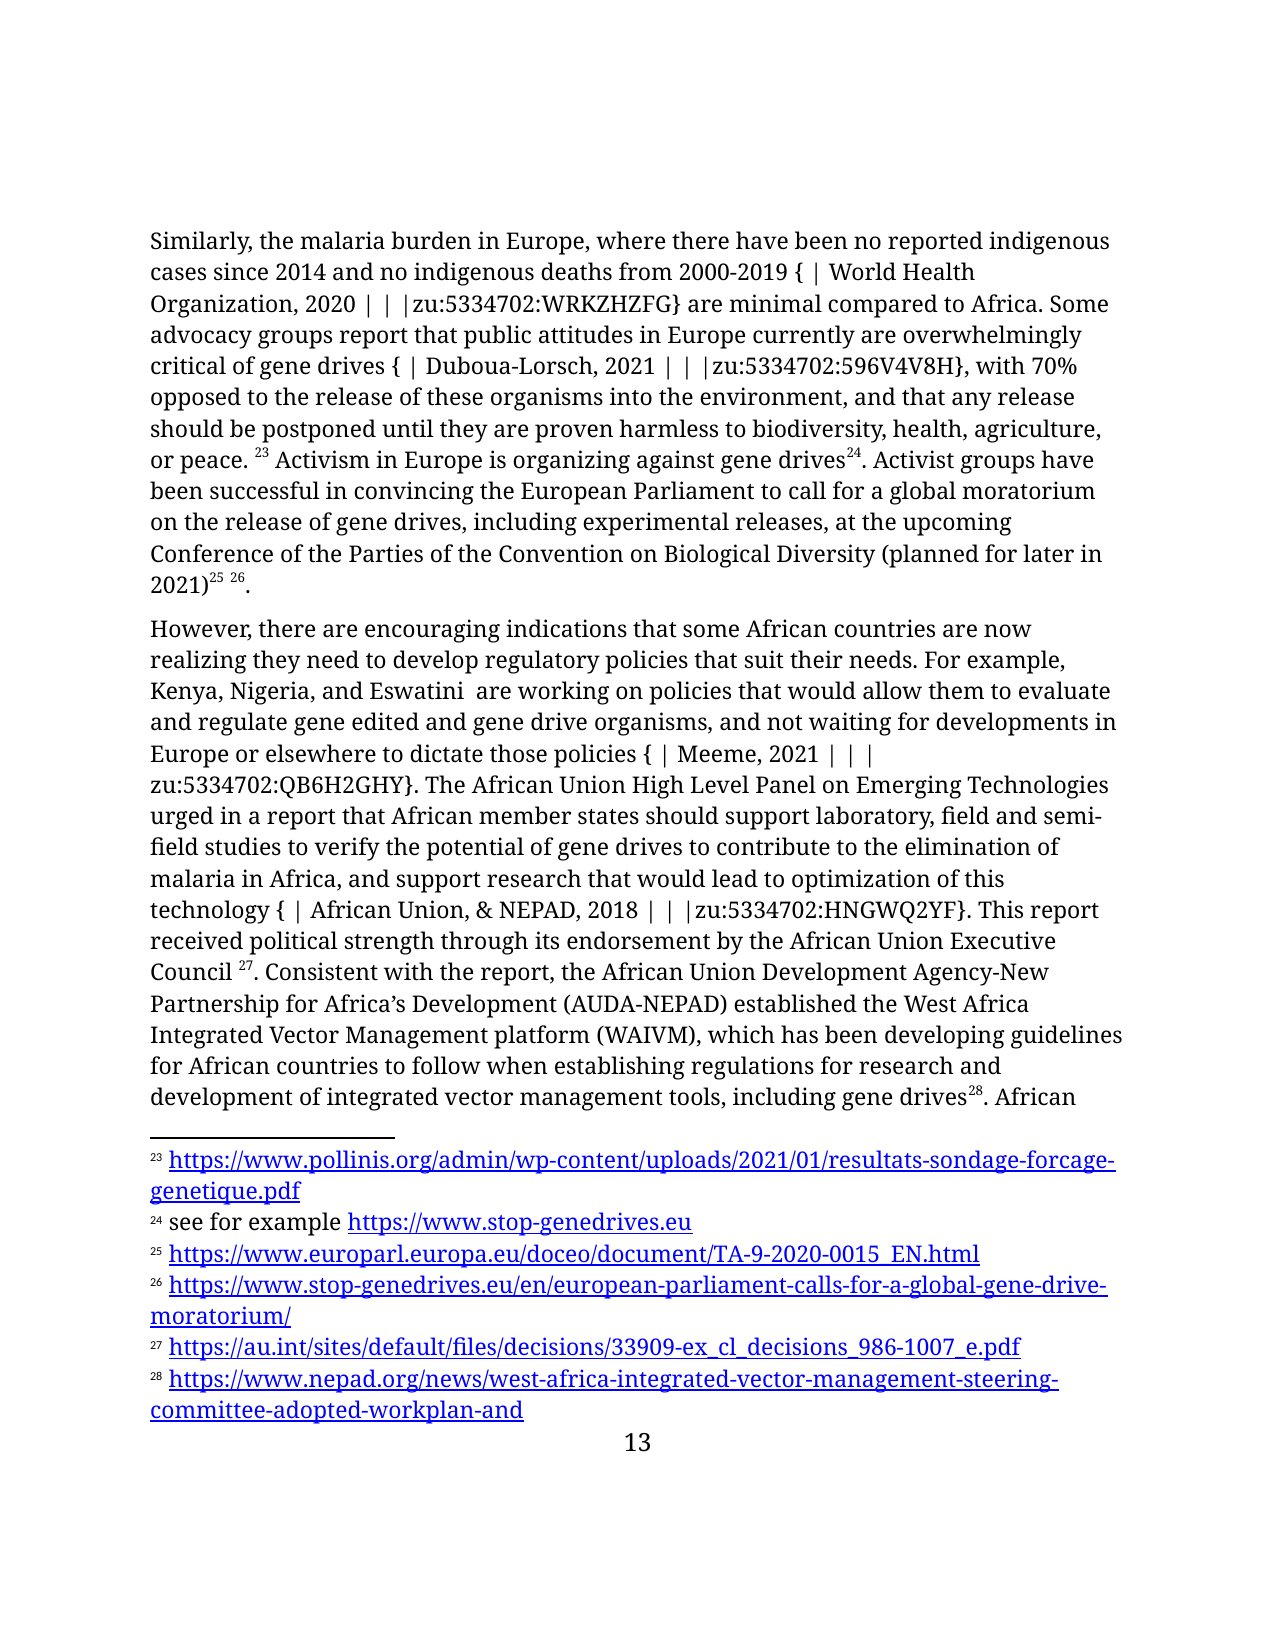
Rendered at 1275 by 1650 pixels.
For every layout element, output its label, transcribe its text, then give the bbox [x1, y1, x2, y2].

text However, there are encouraging indications that some African countries are now realizing they need to develop regulatory policies that suit their needs. For example, Kenya, Nigeria, and Eswatini are working on policies that would allow them to evaluate and regulate gene edited and gene drive organisms, and not waiting for developments in Europe or elsewhere to dictate those policies { | Meeme, 2021 | | |zu:5334702:QB6H2GHY}. The African Union High Level Panel on Emerging Technologies urged in a report that African member states should support laboratory, field and semi-field studies to verify the potential of gene drives to contribute to the elimination of malaria in Africa, and support research that would lead to optimization of this technology { | African Union, & NEPAD, 2018 | | |zu:5334702:HNGWQ2YF}. This report received political strength through its endorsement by the African Union Executive Council . Consistent with the report, the African Union Development Agency-New Partnership for Africa’s Development (AUDA-NEPAD) established the West Africa Integrated Vector Management platform (WAIVM), which has been developing guidelines for African countries to follow when establishing regulations for research and development of integrated vector management tools, including gene drives. African scientists are also becoming more willing to address the inconsistency between European policy objectives and needs of their own continent. For example, one recent op-ed article by a Tanzanian malaria researcher points out that [150, 612, 1125, 1112]
text https://www.europarl.europa.eu/doceo/document/TA-9-2020-0015_EN.html [150, 1237, 1125, 1269]
text https://www.pollinis.org/admin/wp-content/uploads/2021/01/resultats-sondage-forcage-genetique.pdf [150, 1144, 1125, 1206]
text Similarly, the malaria burden in Europe, where there have been no reported indigenous cases since 2014 and no indigenous deaths from 2000-2019 { | World Health Organization, 2020 | | |zu:5334702:WRKZHZFG} are minimal compared to Africa. Some advocacy groups report that public attitudes in Europe currently are overwhelmingly critical of gene drives { | Duboua-Lorsch, 2021 | | |zu:5334702:596V4V8H}, with 70% opposed to the release of these organisms into the environment, and that any release should be postponed until they are proven harmless to biodiversity, health, agriculture, or peace. Activism in Europe is organizing against gene drives. Activist groups have been successful in convincing the European Parliament to call for a global moratorium on the release of gene drives, including experimental releases, at the upcoming Conference of the Parties of the Convention on Biological Diversity (planned for later in 2021) . [150, 225, 1125, 600]
text https://www.stop-genedrives.eu/en/european-parliament-calls-for-a-global-gene-drive-moratorium/ [150, 1269, 1125, 1331]
text see for example https://www.stop-genedrives.eu [150, 1206, 1125, 1237]
text https://www.nepad.org/news/west-africa-integrated-vector-management-steering-committee-adopted-workplan-and [150, 1362, 1125, 1425]
text https://au.int/sites/default/files/decisions/33909-ex_cl_decisions_986-1007_e.pdf [150, 1331, 1125, 1362]
